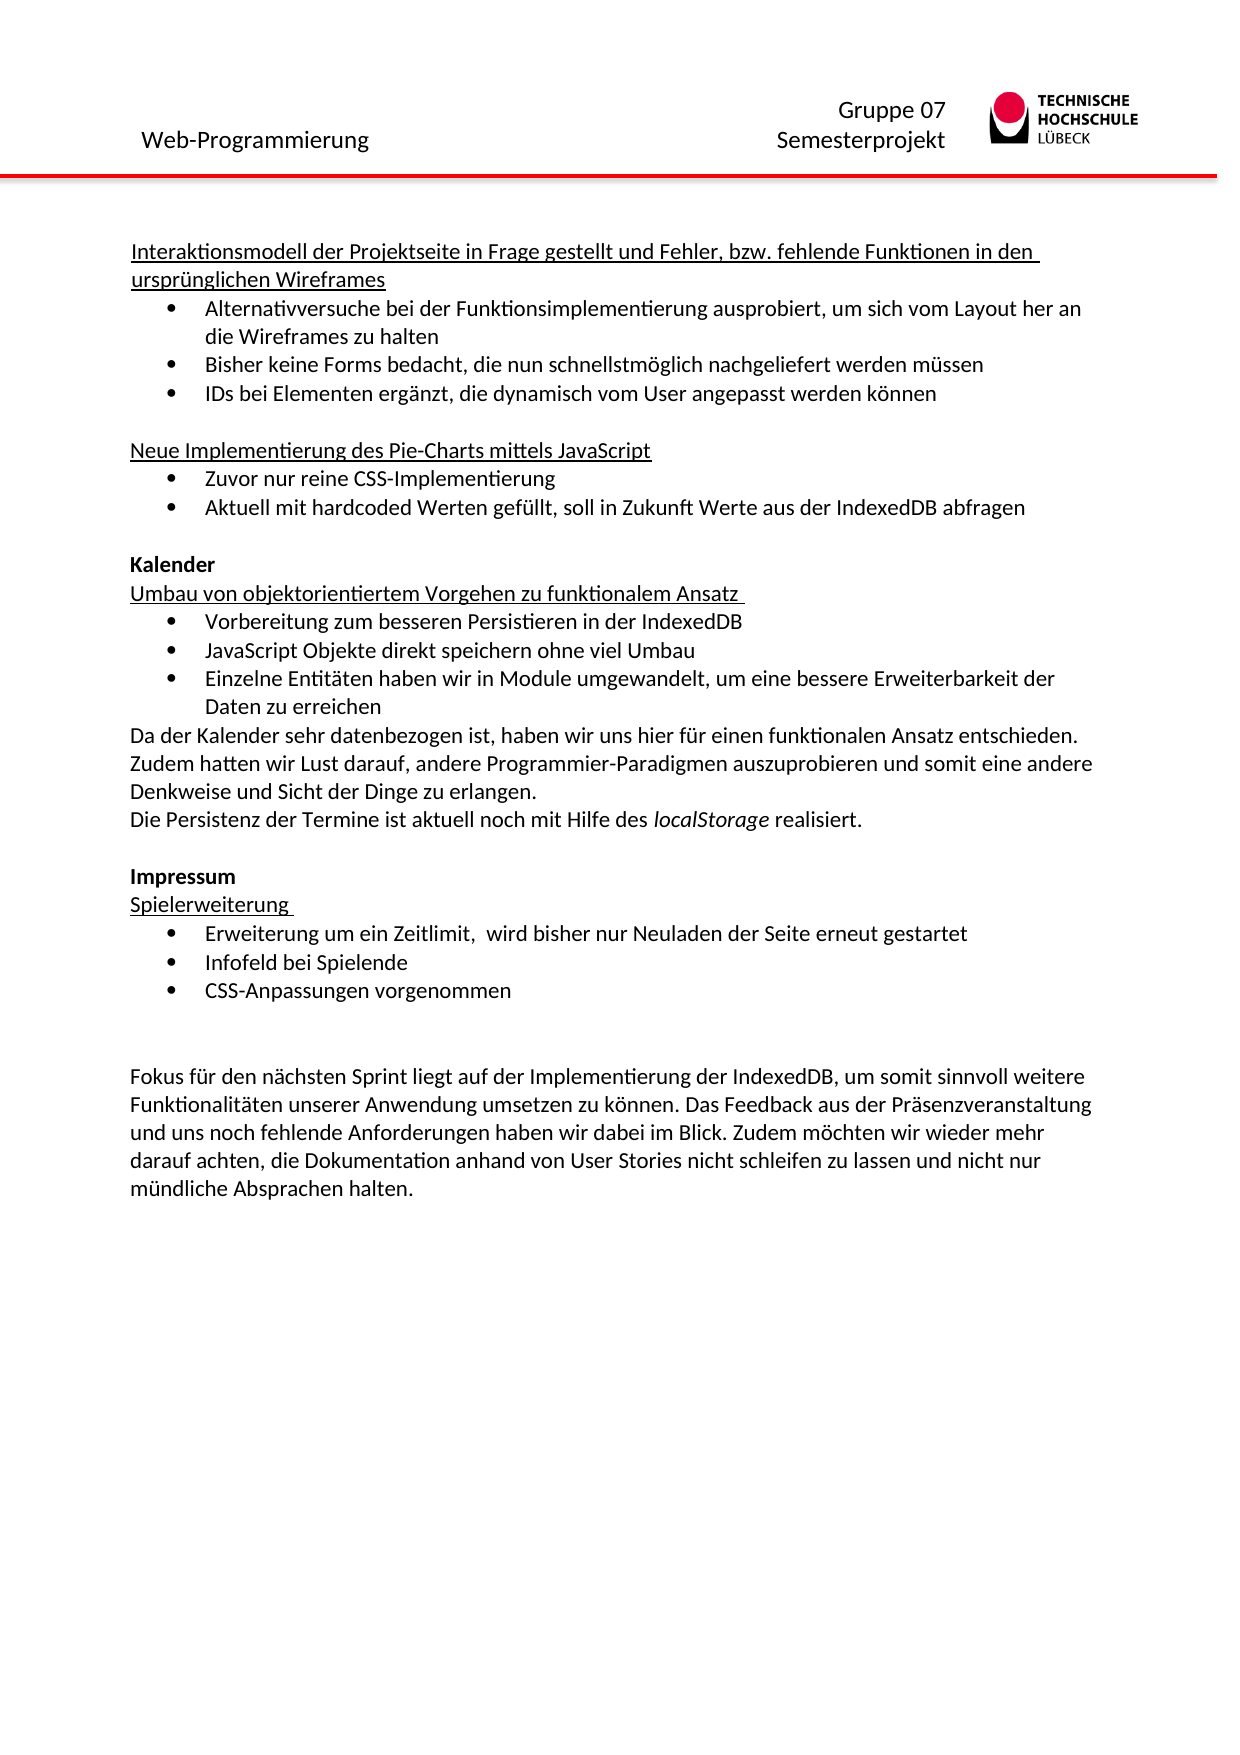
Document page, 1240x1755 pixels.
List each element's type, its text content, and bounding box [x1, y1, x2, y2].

list Zuvor nur reine CSS-Implementierung [167, 464, 1108, 493]
text Umbau von objektorientiertem Vorgehen zu funktionalem Ansatz [130, 579, 1108, 607]
text Neue Implementierung des Pie-Charts mittels JavaScript [130, 436, 1108, 464]
list Alternativversuche bei der Funktionsimplementierung ausprobiert, um sich vom Layout her an die Wireframes zu halten [167, 294, 1108, 350]
text Fokus für den nächsten Sprint liegt auf der Implementierung der IndexedDB, um somit sinnvoll weitere Funktionalitäten unserer Anwendung umsetzen zu können. Das Feedback aus der Präsenzveranstaltung und uns noch fehlende Anforderungen haben wir dabei im Blick. Zudem möchten wir wieder mehr darauf achten, die Dokumentation anhand von User Stories nicht schleifen zu lassen und nicht nur mündliche Absprachen halten. [130, 1062, 1108, 1202]
text Da der Kalender sehr datenbezogen ist, haben wir uns hier für einen funktionalen Ansatz entschieden. Zudem hatten wir Lust darauf, andere Programmier-Paradigmen auszuprobieren und somit eine andere Denkweise und Sicht der Dinge zu erlangen. Die Persistenz der Termine ist aktuell noch mit Hilfe des localStorage realisiert. [130, 721, 1108, 833]
text Spielerweiterung [130, 891, 1108, 919]
list CSS-Anpassungen vorgenommen [167, 976, 1108, 1004]
list Erweiterung um ein Zeitlimit, wird bisher nur Neuladen der Seite erneut gestartet [167, 919, 1108, 947]
text Interaktionsmodell der Projektseite in Frage gestellt und Fehler, bzw. fehlende Funktionen in den ursprünglichen Wireframes [130, 237, 1108, 293]
text Impressum [130, 862, 1108, 890]
list IDs bei Elementen ergänzt, die dynamisch vom User angepasst werden können [167, 379, 1108, 407]
list Vorbereitung zum besseren Persistieren in der IndexedDB [167, 607, 1108, 635]
list Einzelne Entitäten haben wir in Module umgewandelt, um eine bessere Erweiterbarkeit der Daten zu erreichen [167, 664, 1108, 720]
text Kalender [130, 550, 1108, 578]
list Aktuell mit hardcoded Werten gefüllt, soll in Zukunft Werte aus der IndexedDB abfragen [167, 493, 1108, 521]
list Infofeld bei Spielende [167, 948, 1108, 976]
list Bisher keine Forms bedacht, die nun schnellstmöglich nachgeliefert werden müssen [167, 350, 1108, 378]
list JavaScript Objekte direkt speichern ohne viel Umbau [167, 636, 1108, 664]
